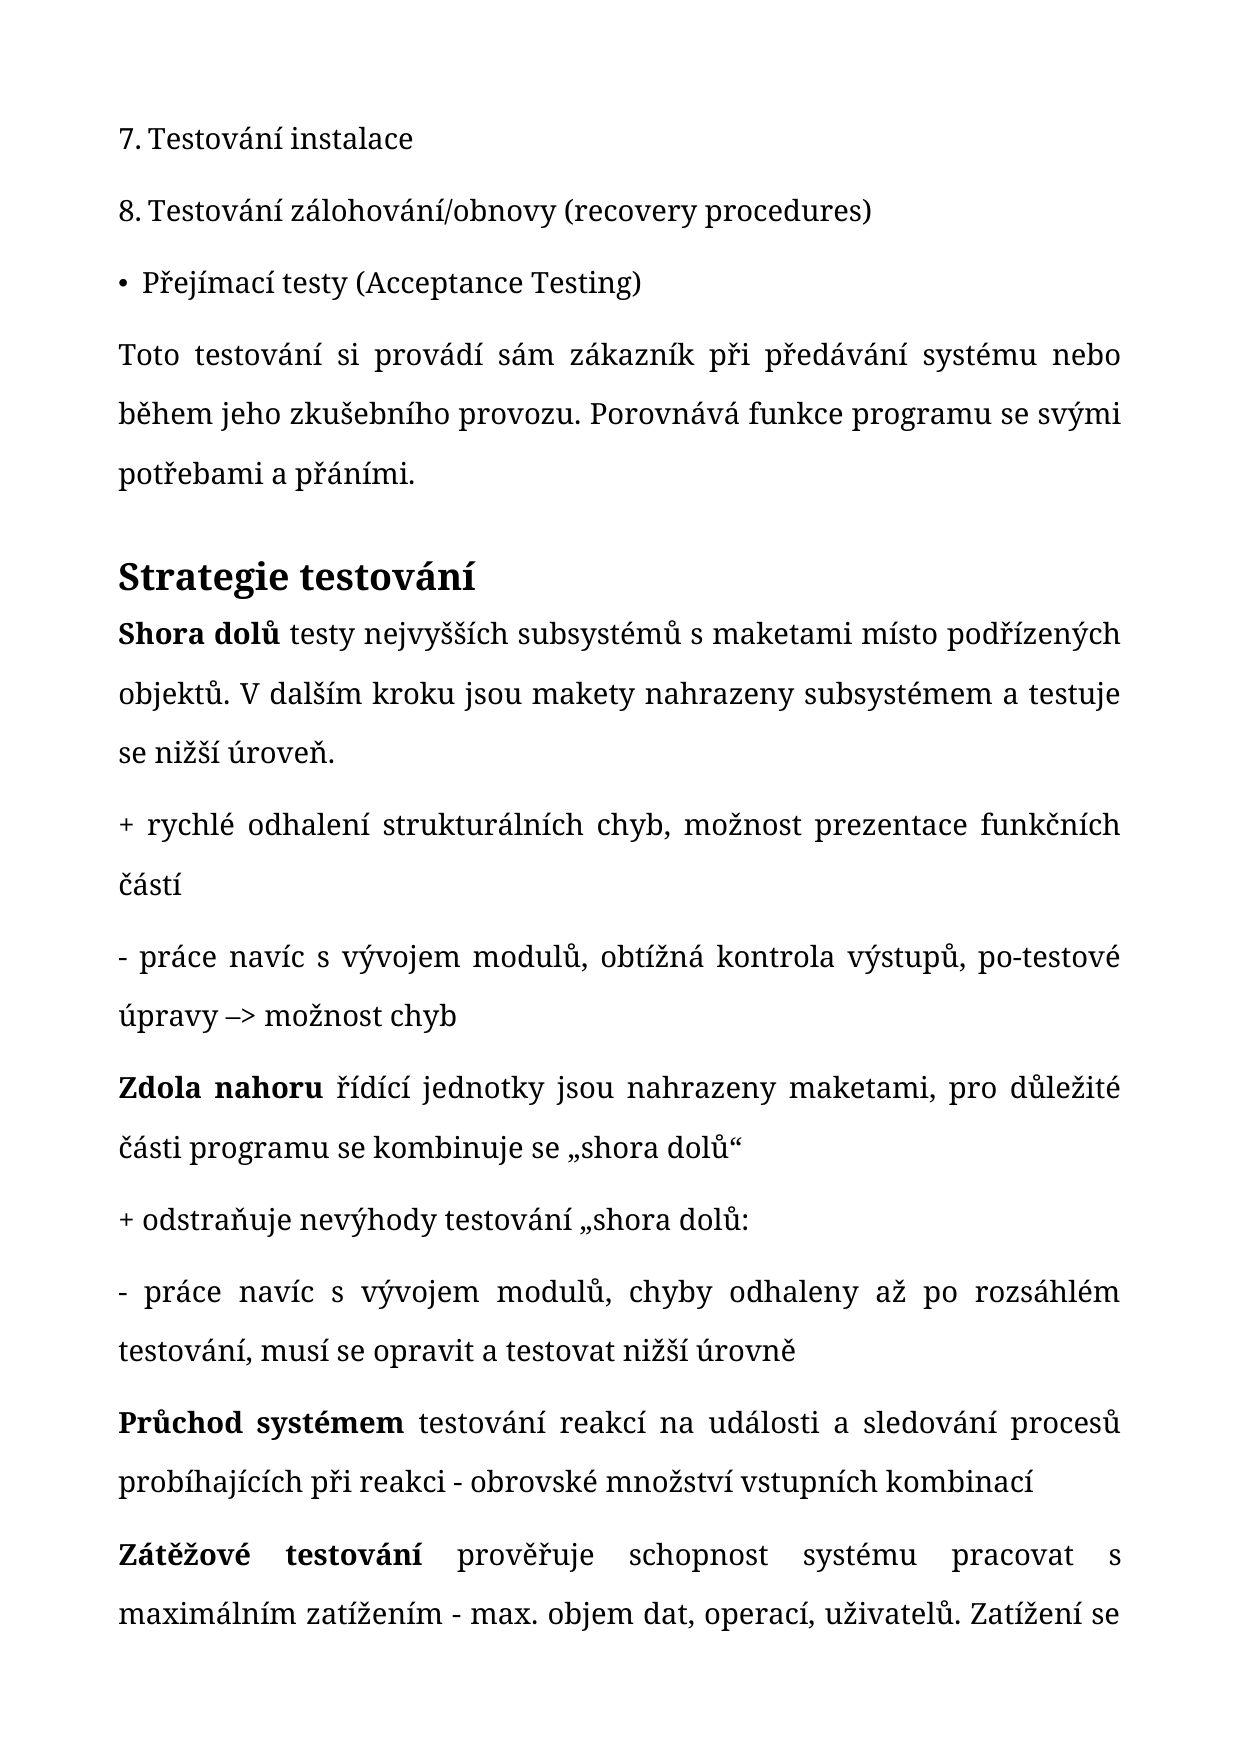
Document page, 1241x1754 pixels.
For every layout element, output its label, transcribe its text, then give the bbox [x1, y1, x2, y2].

list Testování instalace [118, 118, 1122, 158]
text Průchod systémem testování reakcí na události a sledování procesů probíhajících při reakci - obrovské množství vstupních kombinací [118, 1402, 1122, 1501]
text Zdola nahoru řídící jednotky jsou nahrazeny maketami, pro důležité části programu se kombinuje se „shora dolů“ [118, 1067, 1122, 1167]
text + odstraňuje nevýhody testování „shora dolů: [118, 1199, 1122, 1238]
text Toto testování si provádí sám zákazník při předávání systému nebo během jeho zkušebního provozu. Porovnává funkce programu se svými potřebami a přáními. [118, 334, 1122, 493]
subtitle Strategie testování [118, 550, 1122, 601]
text - práce navíc s vývojem modulů, chyby odhaleny až po rozsáhlém testování, musí se opravit a testovat nižší úrovně [118, 1271, 1122, 1370]
text - práce navíc s vývojem modulů, obtížná kontrola výstupů, po-testové úpravy –> možnost chyb [118, 936, 1122, 1035]
text + rychlé odhalení strukturálních chyb, možnost prezentace funkčních částí [118, 804, 1122, 904]
list Testování zálohování/obnovy (recovery procedures) [118, 190, 1122, 230]
text Shora dolů testy nejvyšších subsystémů s maketami místo podřízených objektů. V dalším kroku jsou makety nahrazeny subsystémem a testuje se nižší úroveň. [118, 613, 1122, 772]
list Přejímací testy (Acceptance Testing) [118, 262, 1122, 302]
text Zátěžové testování prověřuje schopnost systému pracovat s maximálním zatížením - max. objem dat, operací, uživatelů. Zatížení se [118, 1534, 1122, 1633]
